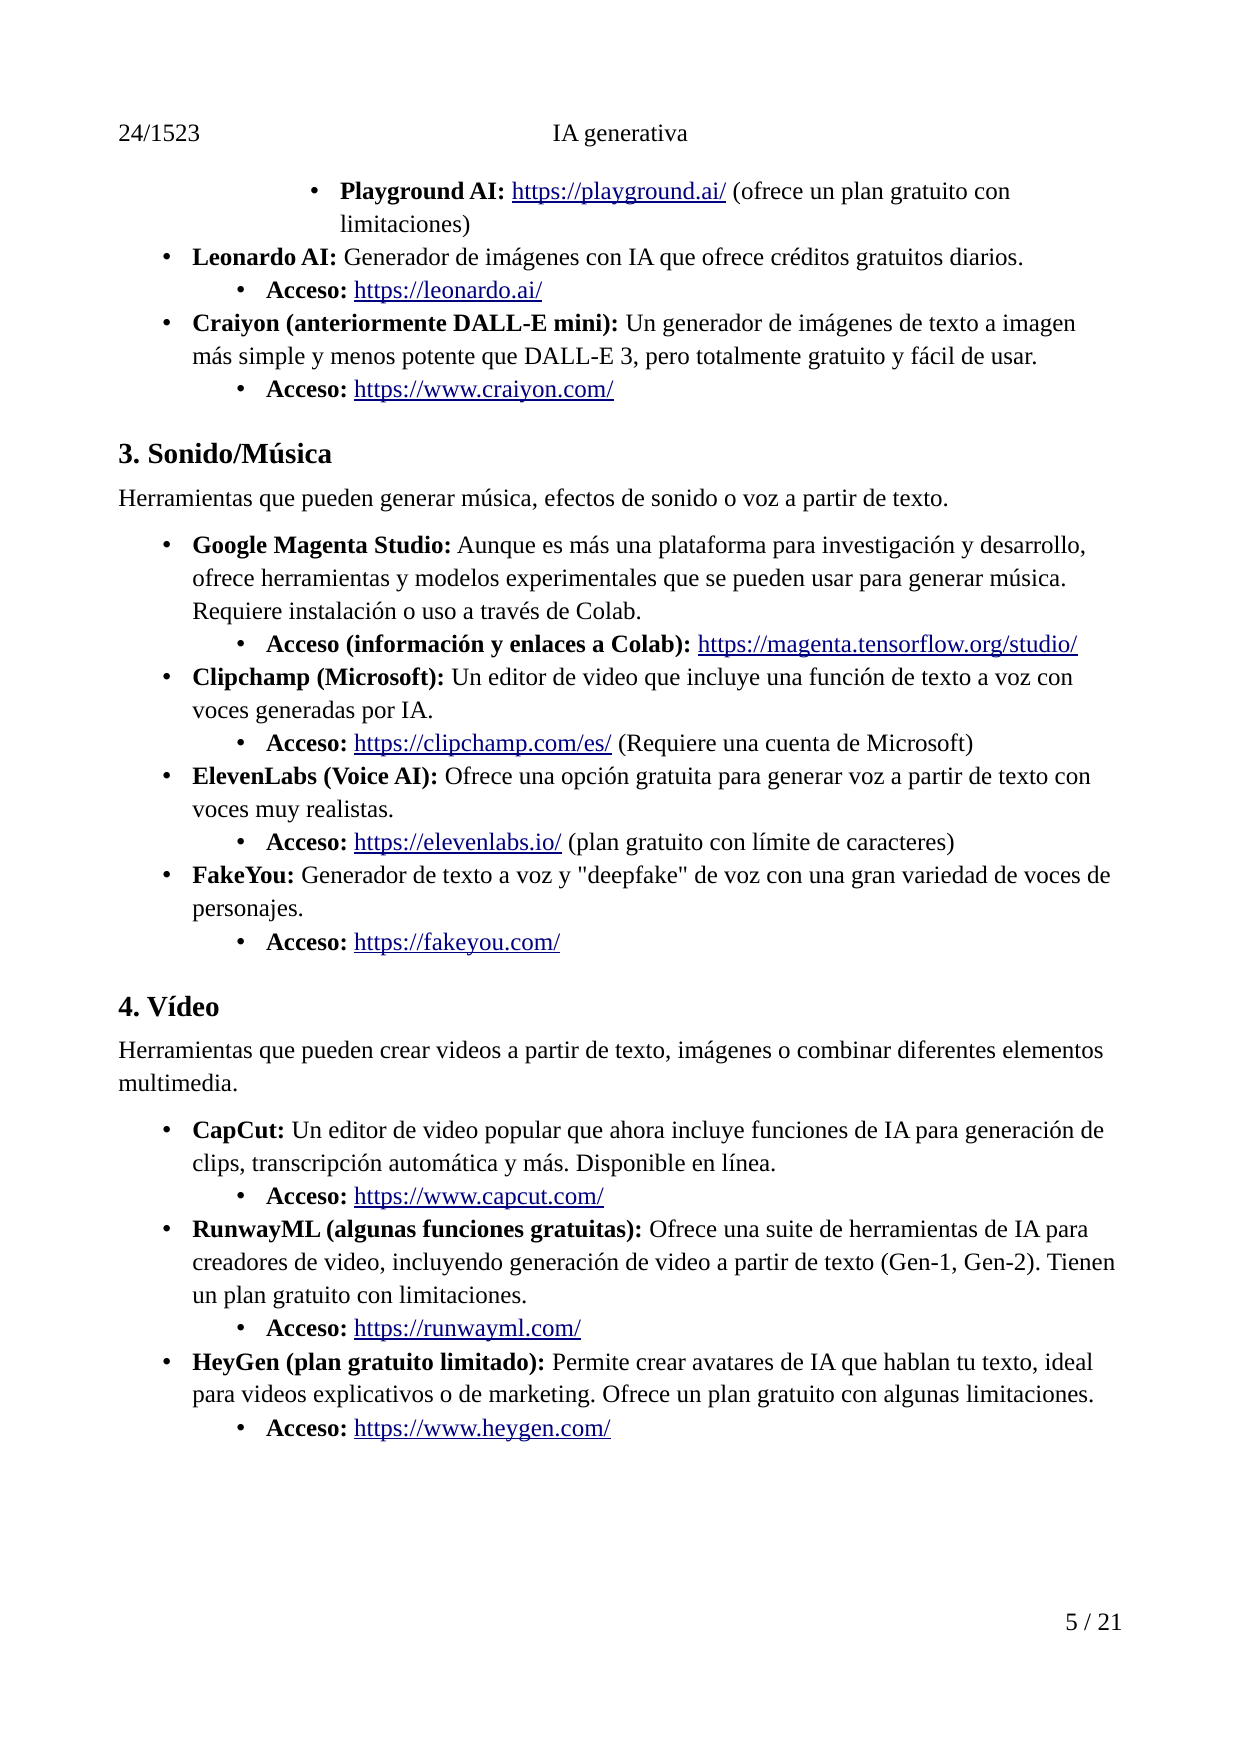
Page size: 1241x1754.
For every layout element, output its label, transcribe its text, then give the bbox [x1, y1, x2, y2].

list RunwayML (algunas funciones gratuitas): Ofrece una suite de herramientas de IA para creadores de video, incluyendo generación de video a partir de texto (Gen-1, Gen-2). Tienen un plan gratuito con limitaciones. [162, 1214, 1122, 1309]
list FakeYou: Generador de texto a voz y "deepfake" de voz con una gran variedad de voces de personajes. [162, 861, 1122, 922]
list HeyGen (plan gratuito limitado): Permite crear avatares de IA que hablan tu texto, ideal para videos explicativos o de marketing. Ofrece un plan gratuito con algunas limitaciones. [162, 1347, 1122, 1408]
list Acceso: https://www.heygen.com/ [236, 1413, 1122, 1441]
list ElevenLabs (Voice AI): Ofrece una opción gratuita para generar voz a partir de texto con voces muy realistas. [162, 761, 1122, 823]
list Acceso: https://elevenlabs.io/ (plan gratuito con límite de caracteres) [236, 827, 1122, 856]
text Herramientas que pueden crear videos a partir de texto, imágenes o combinar diferentes elementos multimedia. [118, 1035, 1122, 1097]
list Clipchamp (Microsoft): Un editor de video que incluye una función de texto a voz con voces generadas por IA. [162, 662, 1122, 724]
list Acceso (información y enlaces a Colab): https://magenta.tensorflow.org/studio/ [236, 629, 1122, 658]
list Acceso: https://fakeyou.com/ [236, 927, 1122, 955]
subtitle 4. Vídeo [118, 989, 1122, 1022]
text Herramientas que pueden generar música, efectos de sonido o voz a partir de texto. [118, 483, 1122, 511]
list Acceso: https://www.capcut.com/ [236, 1181, 1122, 1210]
list Acceso: https://clipchamp.com/es/ (Requiere una cuenta de Microsoft) [236, 728, 1122, 757]
list Acceso: https://www.craiyon.com/ [236, 374, 1122, 403]
list Acceso: https://runwayml.com/ [236, 1313, 1122, 1342]
list Leonardo AI: Generador de imágenes con IA que ofrece créditos gratuitos diarios. [162, 242, 1122, 271]
list CapCut: Un editor de video popular que ahora incluye funciones de IA para generación de clips, transcripción automática y más. Disponible en línea. [162, 1115, 1122, 1177]
list Acceso: https://leonardo.ai/ [236, 275, 1122, 304]
list Craiyon (anteriormente DALL-E mini): Un generador de imágenes de texto a imagen más simple y menos potente que DALL-E 3, pero totalmente gratuito y fácil de usar. [162, 308, 1122, 370]
list Playground AI: https://playground.ai/ (ofrece un plan gratuito con limitaciones) [310, 176, 1122, 238]
subtitle 3. Sonido/Música [118, 437, 1122, 470]
list Google Magenta Studio: Aunque es más una plataforma para investigación y desarrollo, ofrece herramientas y modelos experimentales que se pueden usar para generar música. Requiere instalación o uso a través de Colab. [162, 530, 1122, 625]
